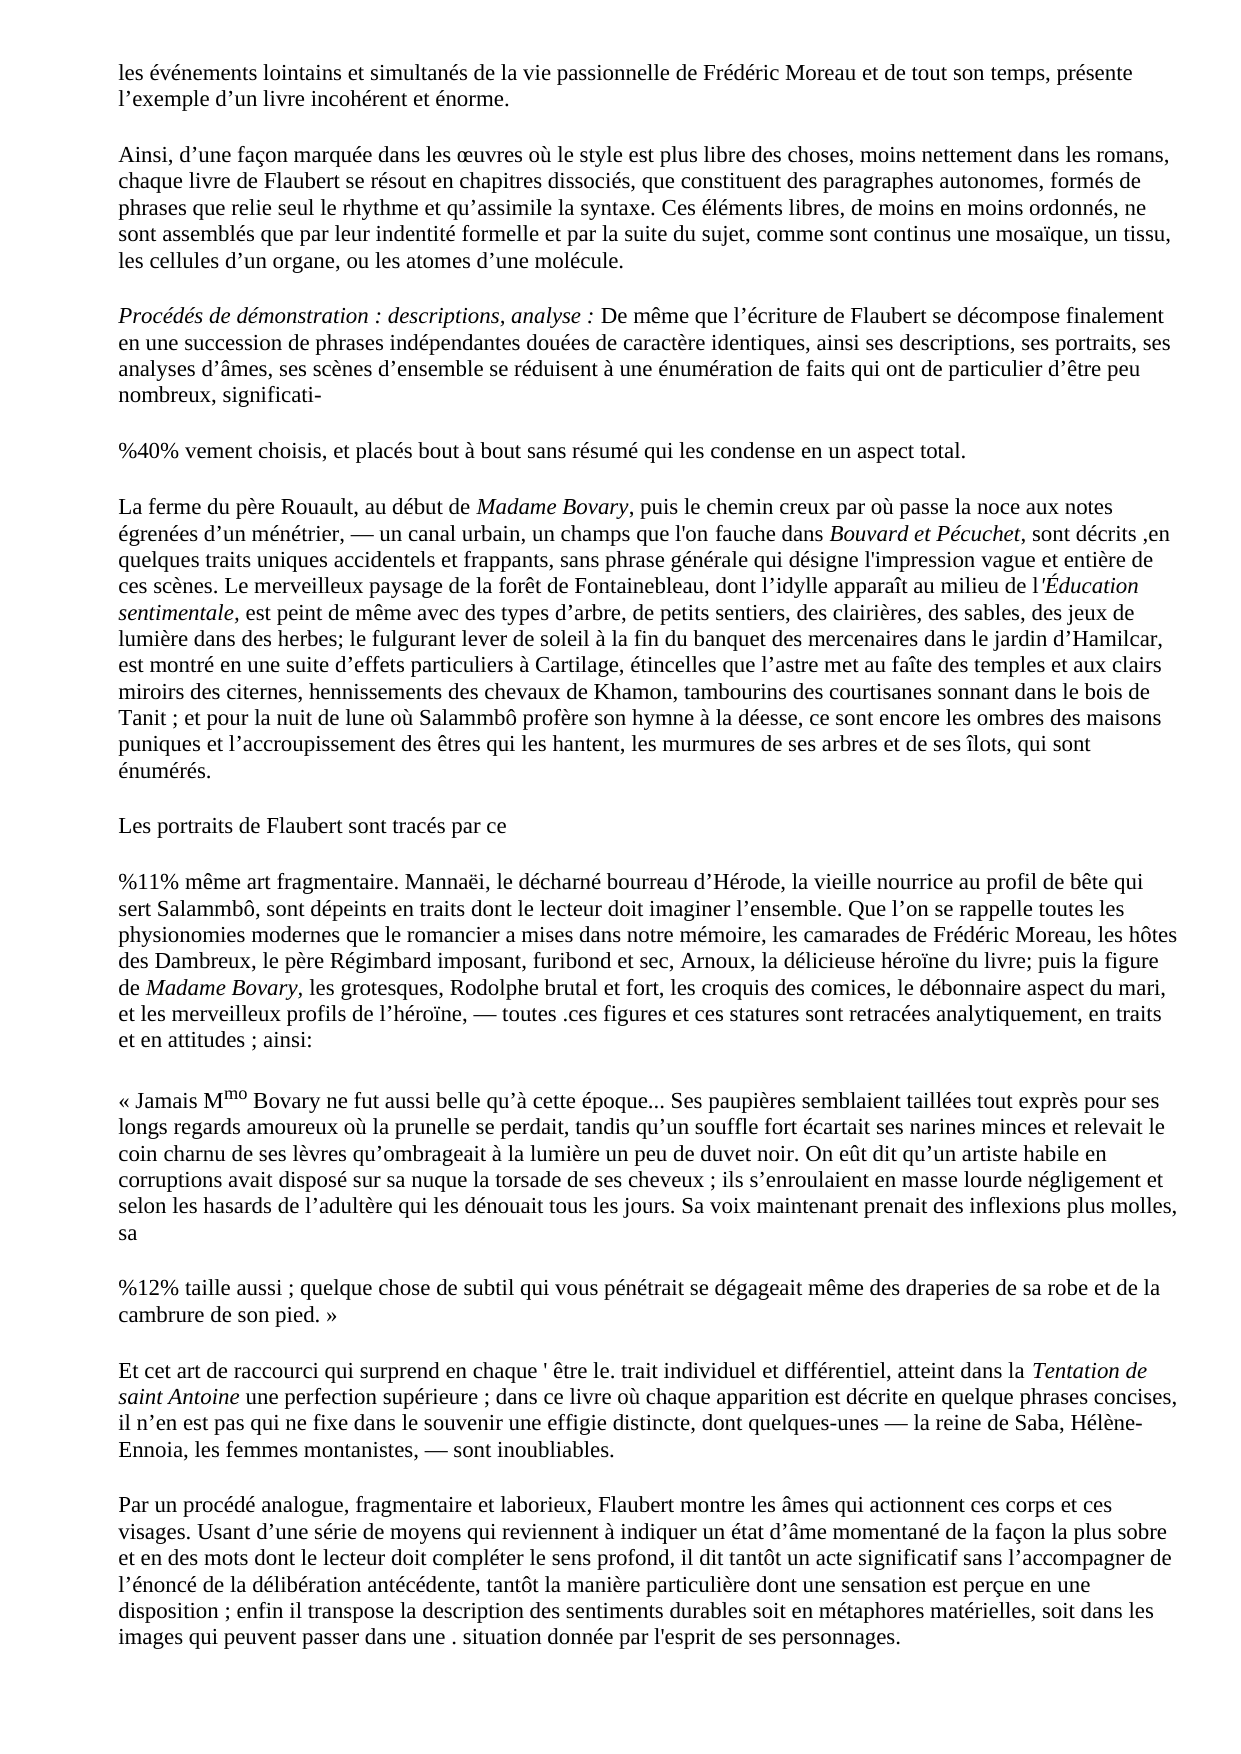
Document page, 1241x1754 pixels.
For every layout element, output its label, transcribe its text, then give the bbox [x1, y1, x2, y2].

text %40% vement choisis, et placés bout à bout sans résumé qui les condense en un aspect total. [118, 437, 1181, 464]
text Et cet art de raccourci qui surprend en chaque ' être le. trait individuel et différentiel, atteint dans la Tentation de saint Antoine une perfection supérieure ; dans ce livre où chaque apparition est décrite en quelque phrases concises, il n’en est pas qui ne fixe dans le souvenir une effigie distincte, dont quelques-unes — la reine de Saba, Hélène-Ennoia, les femmes montanistes, — sont inoubliables. [118, 1357, 1181, 1462]
text Par un procédé analogue, fragmentaire et laborieux, Flaubert montre les âmes qui actionnent ces corps et ces visages. Usant d’une série de moyens qui reviennent à indiquer un état d’âme momentané de la façon la plus sobre et en des mots dont le lecteur doit compléter le sens profond, il dit tantôt un acte significatif sans l’accompagner de l’énoncé de la délibération antécédente, tantôt la manière particulière dont une sensation est perçue en une disposition ; enfin il transpose la description des sentiments durables soit en métaphores matérielles, soit dans les images qui peuvent passer dans une . situation donnée par l'esprit de ses personnages. [118, 1492, 1181, 1650]
text Ainsi, d’une façon marquée dans les œuvres où le style est plus libre des choses, moins nettement dans les romans, chaque livre de Flaubert se résout en chapitres dissociés, que constituent des paragraphes autonomes, formés de phrases que relie seul le rhythme et qu’assimile la syntaxe. Ces éléments libres, de moins en moins ordonnés, ne sont assemblés que par leur indentité formelle et par la suite du sujet, comme sont continus une mosaïque, un tissu, les cellules d’un organe, ou les atomes d’une molécule. [118, 141, 1181, 273]
text « Jamais Mmo Bovary ne fut aussi belle qu’à cette époque... Ses paupières semblaient taillées tout exprès pour ses longs regards amoureux où la prunelle se perdait, tandis qu’un souffle fort écartait ses narines minces et relevait le coin charnu de ses lèvres qu’ombrageait à la lumière un peu de duvet noir. On eût dit qu’un artiste habile en corruptions avait disposé sur sa nuque la torsade de ses cheveux ; ils s’enroulaient en masse lourde négligement et selon les hasards de l’adultère qui les dénouait tous les jours. Sa voix maintenant prenait des inflexions plus molles, sa [118, 1082, 1181, 1245]
text les événements lointains et simultanés de la vie passionnelle de Frédéric Moreau et de tout son temps, présente l’exemple d’un livre incohérent et énorme. [118, 59, 1181, 112]
text Procédés de démonstration : descriptions, analyse : De même que l’écriture de Flaubert se décompose finalement en une succession de phrases indépendantes douées de caractère identiques, ainsi ses descriptions, ses portraits, ses analyses d’âmes, ses scènes d’ensemble se réduisent à une énumération de faits qui ont de particulier d’être peu nombreux, significati- [118, 302, 1181, 408]
text %11% même art fragmentaire. Mannaëi, le décharné bourreau d’Hérode, la vieille nourrice au profil de bête qui sert Salammbô, sont dépeints en traits dont le lecteur doit imaginer l’ensemble. Que l’on se rappelle toutes les physionomies modernes que le romancier a mises dans notre mémoire, les camarades de Frédéric Moreau, les hôtes des Dambreux, le père Régimbard imposant, furibond et sec, Arnoux, la délicieuse héroïne du livre; puis la figure de Madame Bovary, les grotesques, Rodolphe brutal et fort, les croquis des comices, le débonnaire aspect du mari, et les merveilleux profils de l’héroïne, — toutes .ces figures et ces statures sont retracées analytiquement, en traits et en attitudes ; ainsi: [118, 868, 1181, 1053]
text La ferme du père Rouault, au début de Madame Bovary, puis le chemin creux par où passe la noce aux notes égrenées d’un ménétrier, — un canal urbain, un champs que l'on fauche dans Bouvard et Pécuchet, sont décrits ,en quelques traits uniques accidentels et frappants, sans phrase générale qui désigne l'impression vague et entière de ces scènes. Le merveilleux paysage de la forêt de Fontainebleau, dont l’idylle apparaît au milieu de l'Éducation sentimentale, est peint de même avec des types d’arbre, de petits sentiers, des clairières, des sables, des jeux de lumière dans des herbes; le fulgurant lever de soleil à la fin du banquet des mercenaires dans le jardin d’Hamilcar, est montré en une suite d’effets particuliers à Cartilage, étincelles que l’astre met au faîte des temples et aux clairs miroirs des citernes, hennissements des chevaux de Khamon, tambourins des courtisanes sonnant dans le bois de Tanit ; et pour la nuit de lune où Salammbô profère son hymne à la déesse, ce sont encore les ombres des maisons puniques et l’accroupissement des êtres qui les hantent, les murmures de ses arbres et de ses îlots, qui sont énumérés. [118, 493, 1181, 783]
text %12% taille aussi ; quelque chose de subtil qui vous pénétrait se dégageait même des draperies de sa robe et de la cambrure de son pied. » [118, 1274, 1181, 1327]
text Les portraits de Flaubert sont tracés par ce [118, 813, 1181, 839]
